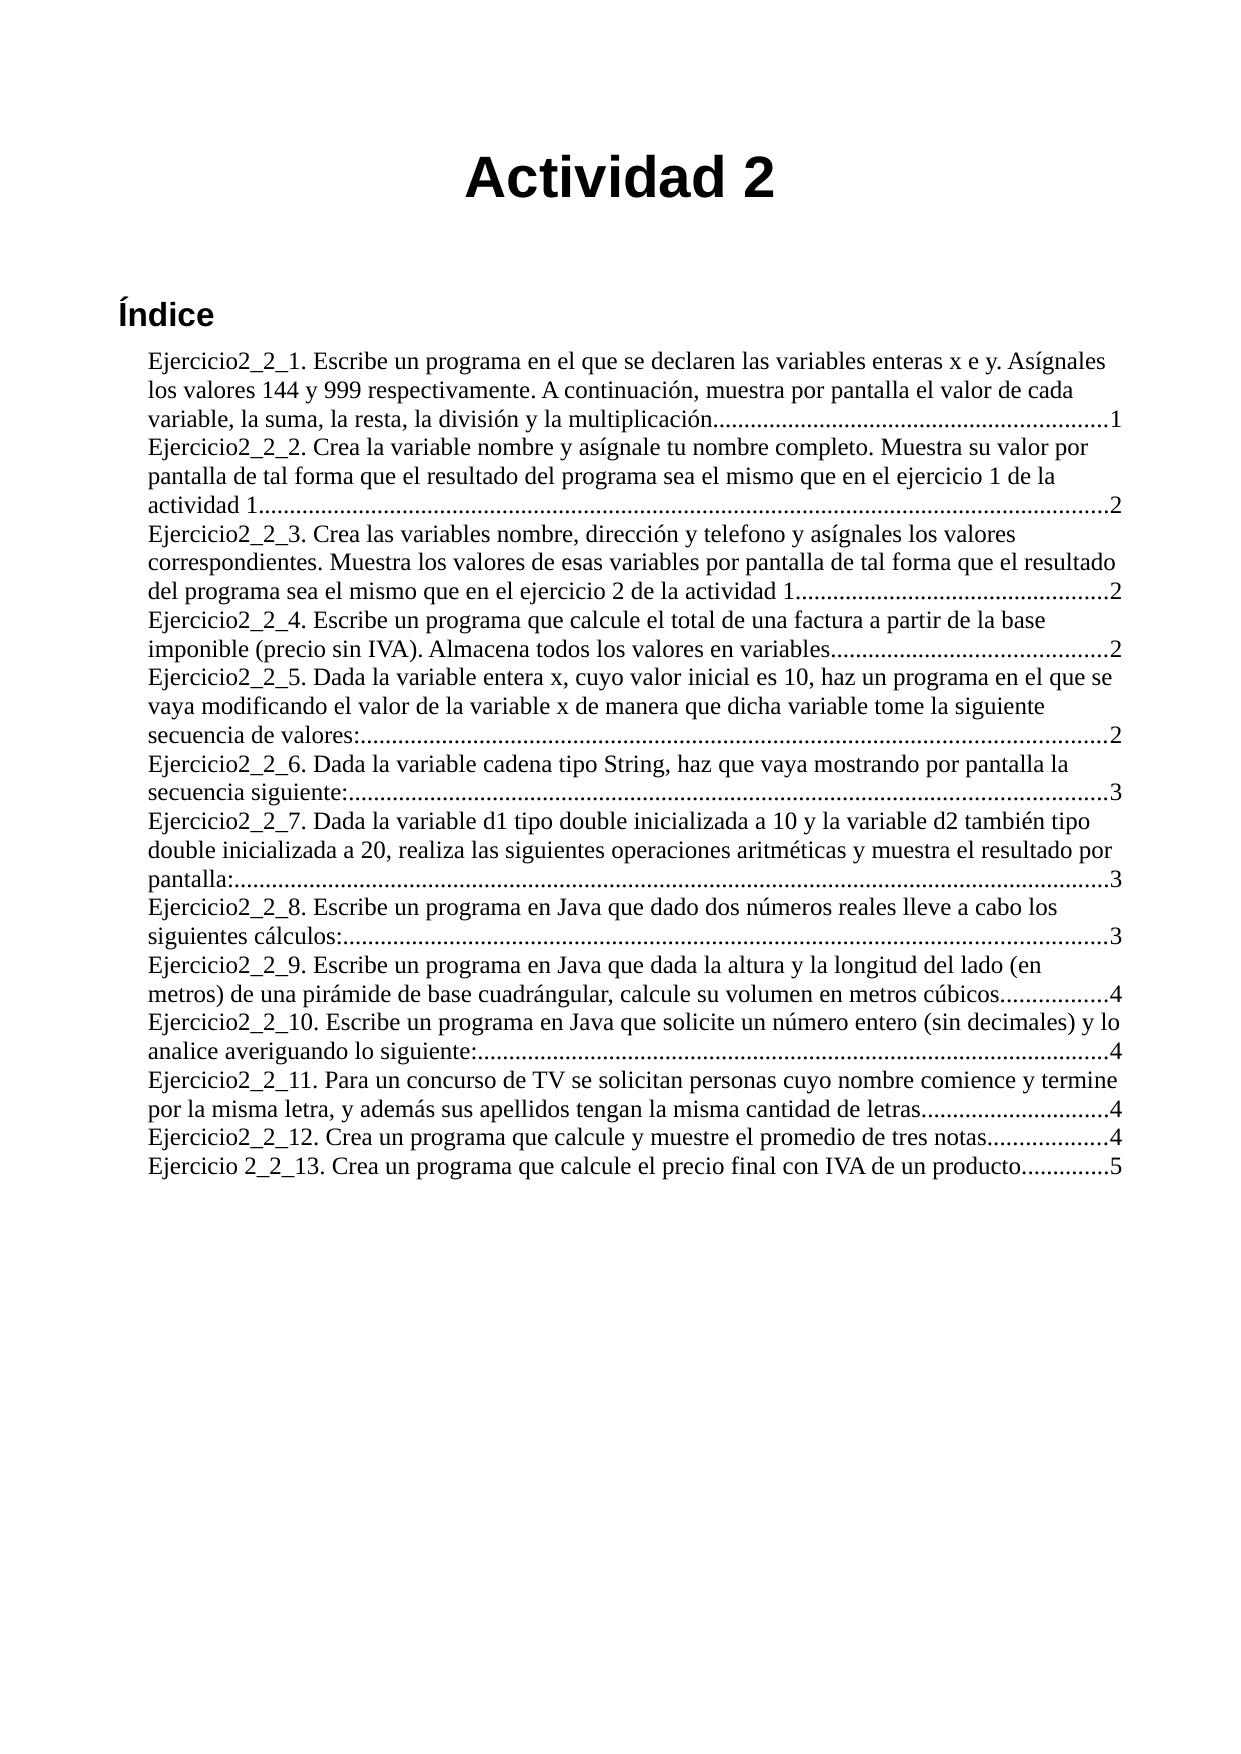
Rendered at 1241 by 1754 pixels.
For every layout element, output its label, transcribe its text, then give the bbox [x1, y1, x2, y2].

text Ejercicio2_2_10. Escribe un programa en Java que solicite un número entero (sin decimales) y lo analice averiguando lo siguiente: 4 [148, 1007, 1122, 1065]
text Ejercicio2_2_9. Escribe un programa en Java que dada la altura y la longitud del lado (en metros) de una pirámide de base cuadrángular, calcule su volumen en metros cúbicos. 4 [148, 950, 1122, 1007]
subtitle Índice [118, 295, 1122, 334]
text Ejercicio2_2_6. Dada la variable cadena tipo String, haz que vaya mostrando por pantalla la secuencia siguiente: 3 [148, 749, 1122, 806]
text Ejercicio2_2_5. Dada la variable entera x, cuyo valor inicial es 10, haz un programa en el que se vaya modificando el valor de la variable x de manera que dicha variable tome la siguiente secuencia de valores: 2 [148, 662, 1122, 749]
text Ejercicio2_2_1. Escribe un programa en el que se declaren las variables enteras x e y. Asígnales los valores 144 y 999 respectivamente. A continuación, muestra por pantalla el valor de cada variable, la suma, la resta, la división y la multiplicación. 1 [148, 346, 1122, 432]
text Ejercicio2_2_3. Crea las variables nombre, dirección y telefono y asígnales los valores correspondientes. Muestra los valores de esas variables por pantalla de tal forma que el resultado del programa sea el mismo que en el ejercicio 2 de la actividad 1. 2 [148, 519, 1122, 605]
text Ejercicio2_2_8. Escribe un programa en Java que dado dos números reales lleve a cabo los siguientes cálculos: 3 [148, 892, 1122, 950]
text Ejercicio 2_2_13. Crea un programa que calcule el precio final con IVA de un producto. 5 [148, 1151, 1122, 1180]
text Ejercicio2_2_2. Crea la variable nombre y asígnale tu nombre completo. Muestra su valor por pantalla de tal forma que el resultado del programa sea el mismo que en el ejercicio 1 de la actividad 1. 2 [148, 432, 1122, 519]
text Ejercicio2_2_7. Dada la variable d1 tipo double inicializada a 10 y la variable d2 también tipo double inicializada a 20, realiza las siguientes operaciones aritméticas y muestra el resultado por pantalla: 3 [148, 806, 1122, 892]
text Ejercicio2_2_4. Escribe un programa que calcule el total de una factura a partir de la base imponible (precio sin IVA). Almacena todos los valores en variables. 2 [148, 605, 1122, 662]
title Actividad 2 [118, 143, 1122, 210]
text Ejercicio2_2_12. Crea un programa que calcule y muestre el promedio de tres notas. 4 [148, 1122, 1122, 1151]
text Ejercicio2_2_11. Para un concurso de TV se solicitan personas cuyo nombre comience y termine por la misma letra, y además sus apellidos tengan la misma cantidad de letras. 4 [148, 1065, 1122, 1122]
